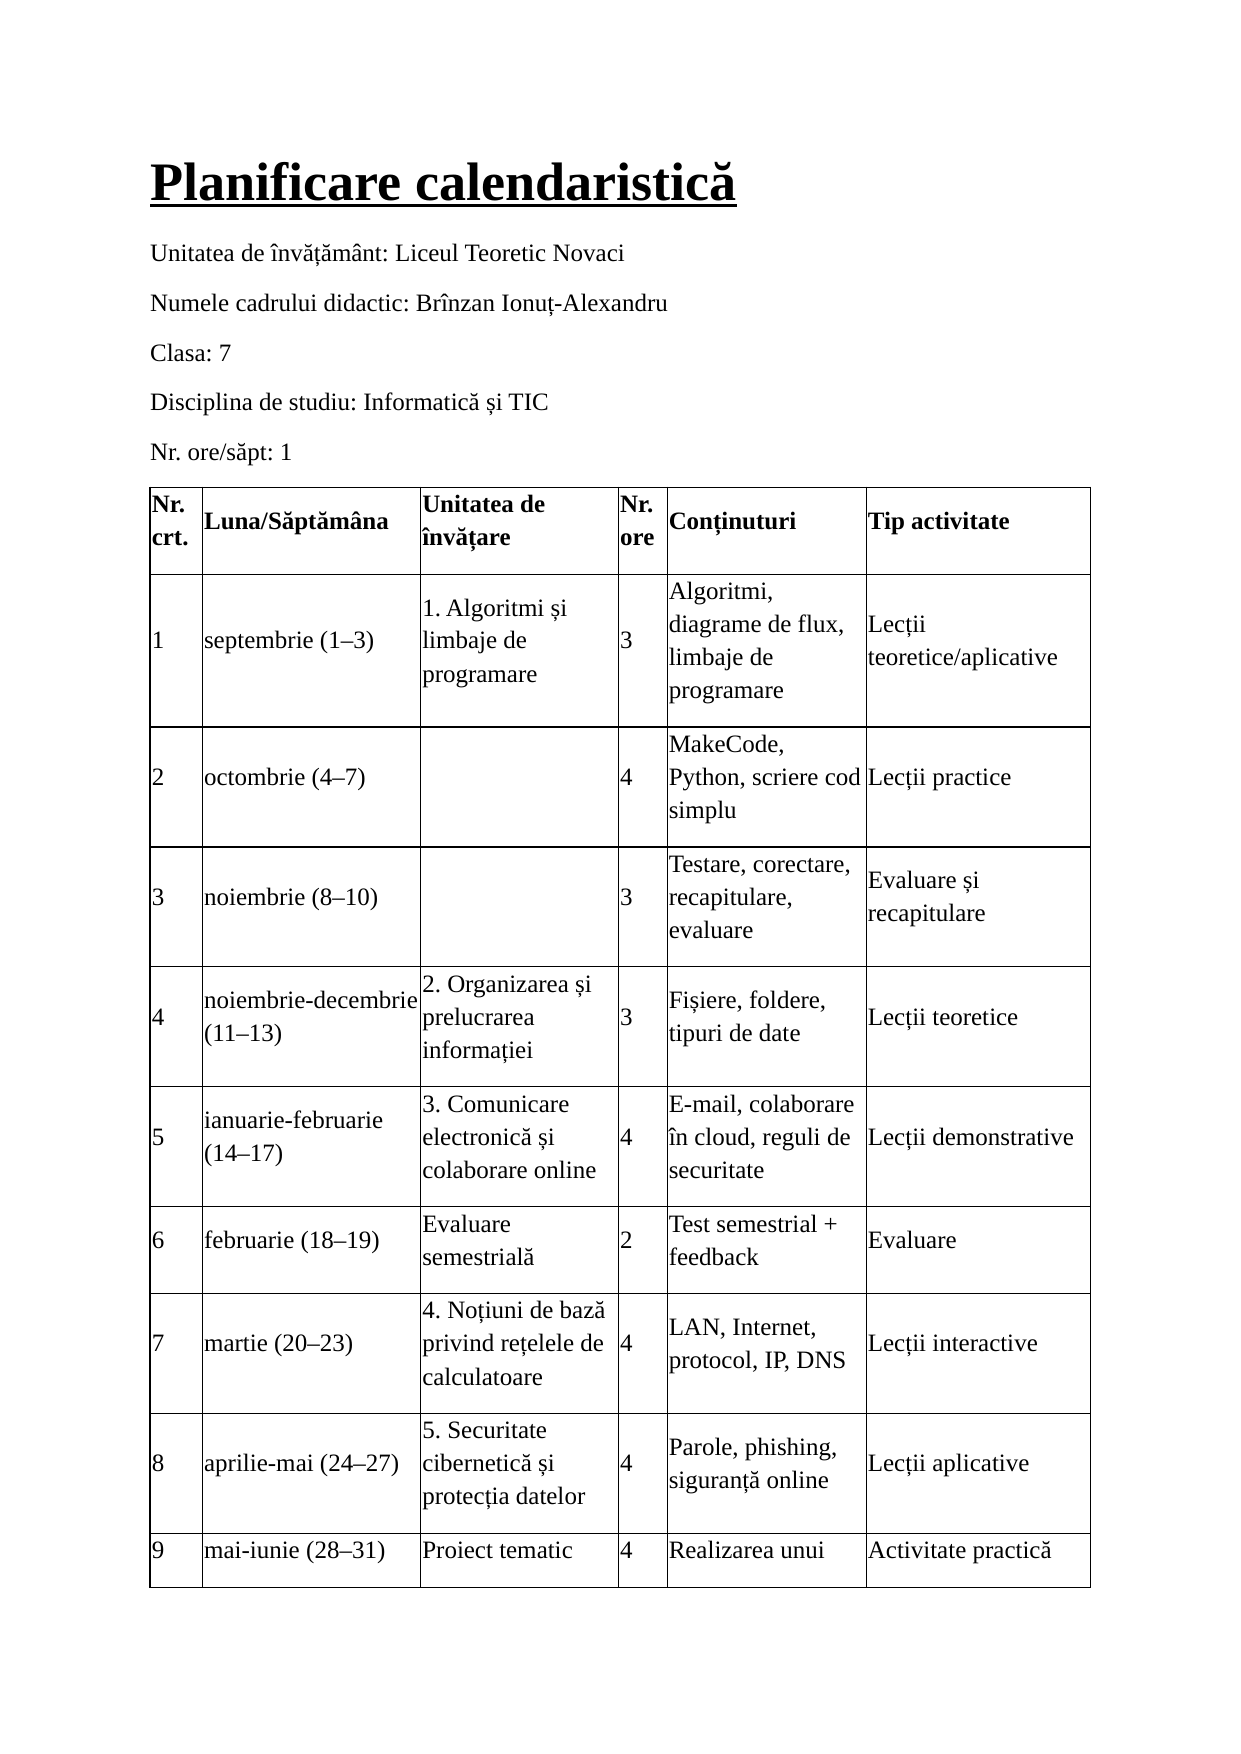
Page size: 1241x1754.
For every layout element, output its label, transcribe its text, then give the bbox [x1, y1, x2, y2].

table_cell septembrie (1–3) [203, 575, 420, 726]
text Nr. ore/săpt: 1 [150, 437, 1090, 466]
table_cell 4 [619, 1534, 667, 1587]
table_cell 3. Comunicare electronică și colaborare online [421, 1087, 618, 1206]
table_cell Lecții teoretice/aplicative [867, 575, 1090, 726]
table_cell 2. Organizarea și prelucrarea informației [421, 967, 618, 1086]
table_cell noiembrie-decembrie (11–13) [203, 967, 420, 1086]
table_cell 2 [151, 728, 202, 846]
table_cell 5 [151, 1087, 202, 1206]
table_cell 4 [619, 1294, 667, 1413]
table_cell Lecții interactive [867, 1294, 1090, 1413]
table_cell Evaluare și recapitulare [867, 848, 1090, 966]
table_cell Activitate practică [867, 1534, 1090, 1587]
table_cell Fișiere, foldere, tipuri de date [668, 967, 866, 1086]
table_cell LAN, Internet, protocol, IP, DNS [668, 1294, 866, 1413]
table_cell 9 [151, 1534, 202, 1587]
table_cell Evaluare semestrială [421, 1207, 618, 1293]
table_cell MakeCode, Python, scriere cod simplu [668, 728, 866, 846]
table_cell 1 [151, 575, 202, 726]
table_cell 3 [619, 967, 667, 1086]
table_cell Parole, phishing, siguranță online [668, 1414, 866, 1533]
table_header Luna/Săptămâna [203, 488, 420, 573]
table_cell 4. Noțiuni de bază privind rețelele de calculatoare [421, 1294, 618, 1413]
table_cell E-mail, colaborare în cloud, reguli de securitate [668, 1087, 866, 1206]
table_cell 3 [619, 848, 667, 966]
table_cell Lecții teoretice [867, 967, 1090, 1086]
text Disciplina de studiu: Informatică și TIC [150, 387, 1090, 416]
table_cell 3 [151, 848, 202, 966]
table_header Nr. ore [619, 488, 667, 573]
table_cell 6 [151, 1207, 202, 1293]
table_cell noiembrie (8–10) [203, 848, 420, 966]
text Unitatea de învățământ: Liceul Teoretic Novaci [150, 238, 1090, 267]
table_cell 3 [619, 575, 667, 726]
table_cell 4 [619, 728, 667, 846]
table_cell [421, 728, 618, 846]
table_cell 7 [151, 1294, 202, 1413]
table_cell Lecții practice [867, 728, 1090, 846]
table_cell Realizarea unui [668, 1534, 866, 1587]
table_cell 4 [151, 967, 202, 1086]
table_cell 8 [151, 1414, 202, 1533]
table_cell Testare, corectare, recapitulare, evaluare [668, 848, 866, 966]
table_cell 4 [619, 1414, 667, 1533]
table_cell octombrie (4–7) [203, 728, 420, 846]
table_cell Test semestrial + feedback [668, 1207, 866, 1293]
table_cell Proiect tematic [421, 1534, 618, 1587]
table_header Unitatea de învățare [421, 488, 618, 573]
table_header Tip activitate [867, 488, 1090, 573]
table_cell Evaluare [867, 1207, 1090, 1293]
table_cell [421, 848, 618, 966]
table_cell Lecții aplicative [867, 1414, 1090, 1533]
table_cell 5. Securitate cibernetică și protecția datelor [421, 1414, 618, 1533]
table_cell mai-iunie (28–31) [203, 1534, 420, 1587]
table_cell martie (20–23) [203, 1294, 420, 1413]
text Numele cadrului didactic: Brînzan Ionuț-Alexandru [150, 288, 1090, 317]
table_cell Algoritmi, diagrame de flux, limbaje de programare [668, 575, 866, 726]
table_cell ianuarie-februarie (14–17) [203, 1087, 420, 1206]
table_cell februarie (18–19) [203, 1207, 420, 1293]
table_cell 2 [619, 1207, 667, 1293]
table_header Conținuturi [668, 488, 866, 573]
table_header Nr. crt. [151, 488, 202, 573]
text Clasa: 7 [150, 338, 1090, 366]
text Planificare calendaristică [150, 150, 1090, 212]
table_cell 4 [619, 1087, 667, 1206]
table_cell Lecții demonstrative [867, 1087, 1090, 1206]
table_cell aprilie-mai (24–27) [203, 1414, 420, 1533]
table_cell 1. Algoritmi și limbaje de programare [421, 575, 618, 726]
